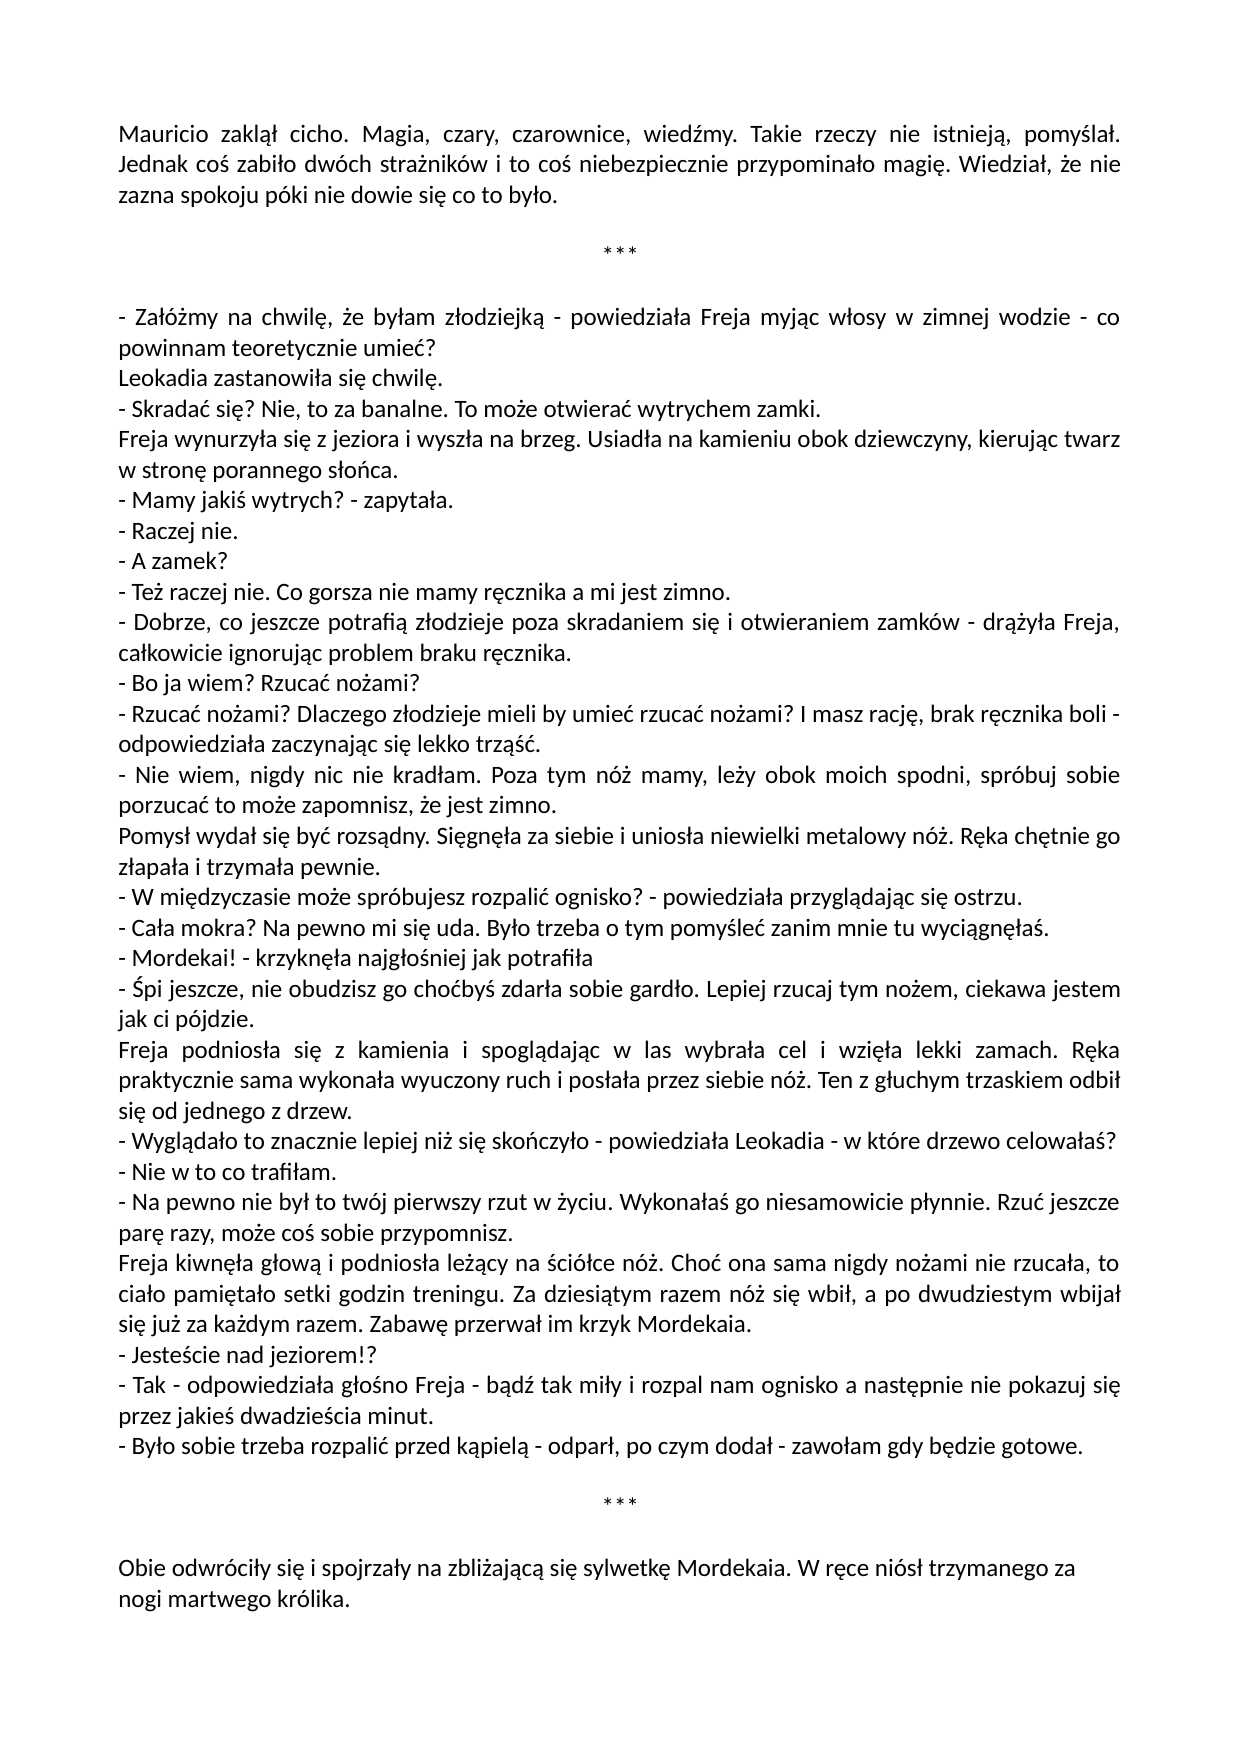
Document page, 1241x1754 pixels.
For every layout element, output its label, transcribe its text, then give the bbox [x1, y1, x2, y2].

text - Śpi jeszcze, nie obudzisz go choćbyś zdarła sobie gardło. Lepiej rzucaj tym nożem, ciekawa jestem jak ci pójdzie. [118, 973, 1122, 1034]
text - Dobrze, co jeszcze potrafią złodzieje poza skradaniem się i otwieraniem zamków - drążyła Freja, całkowicie ignorując problem braku ręcznika. [118, 606, 1122, 667]
text - Nie wiem, nigdy nic nie kradłam. Poza tym nóż mamy, leży obok moich spodni, spróbuj sobie porzucać to może zapomnisz, że jest zimno. [118, 759, 1122, 820]
text Mauricio zaklął cicho. Magia, czary, czarownice, wiedźmy. Takie rzeczy nie istnieją, pomyślał. Jednak coś zabiło dwóch strażników i to coś niebezpiecznie przypominało magię. Wiedział, że nie zazna spokoju póki nie dowie się co to było. [118, 118, 1122, 210]
text Freja wynurzyła się z jeziora i wyszła na brzeg. Usiadła na kamieniu obok dziewczyny, kierując twarz w stronę porannego słońca. [118, 423, 1122, 484]
text - Na pewno nie był to twój pierwszy rzut w życiu. Wykonałaś go niesamowicie płynnie. Rzuć jeszcze parę razy, może coś sobie przypomnisz. [118, 1186, 1122, 1247]
text - Skradać się? Nie, to za banalne. To może otwierać wytrychem zamki. [118, 393, 1122, 423]
text - W międzyczasie może spróbujesz rozpalić ognisko? - powiedziała przyglądając się ostrzu. [118, 881, 1122, 912]
text Freja kiwnęła głową i podniosła leżący na ściółce nóż. Choć ona sama nigdy nożami nie rzucała, to ciało pamiętało setki godzin treningu. Za dziesiątym razem nóż się wbił, a po dwudziestym wbijał się już za każdym razem. Zabawę przerwał im krzyk Mordekaia. [118, 1247, 1122, 1339]
text - Mamy jakiś wytrych? - zapytała. [118, 484, 1122, 515]
text - Rzucać nożami? Dlaczego złodzieje mieli by umieć rzucać nożami? I masz rację, brak ręcznika boli - odpowiedziała zaczynając się lekko trząść. [118, 698, 1122, 759]
text - A zamek? [118, 545, 1122, 576]
text - Było sobie trzeba rozpalić przed kąpielą - odparł, po czym dodał - zawołam gdy będzie gotowe. [118, 1431, 1122, 1461]
text - Też raczej nie. Co gorsza nie mamy ręcznika a mi jest zimno. [118, 576, 1122, 606]
text - Nie w to co trafiłam. [118, 1156, 1122, 1186]
text - Bo ja wiem? Rzucać nożami? [118, 667, 1122, 698]
text Freja podniosła się z kamienia i spoglądając w las wybrała cel i wzięła lekki zamach. Ręka praktycznie sama wykonała wyuczony ruch i posłała przez siebie nóż. Ten z głuchym trzaskiem odbił się od jednego z drzew. [118, 1034, 1122, 1125]
text *** [118, 1492, 1122, 1522]
text Leokadia zastanowiła się chwilę. [118, 362, 1122, 393]
text Obie odwróciły się i spojrzały na zbliżającą się sylwetkę Mordekaia. W ręce niósł trzymanego za nogi martwego królika. [118, 1553, 1122, 1614]
text - Jesteście nad jeziorem!? [118, 1339, 1122, 1369]
text - Raczej nie. [118, 515, 1122, 545]
text *** [118, 240, 1122, 271]
text - Załóżmy na chwilę, że byłam złodziejką - powiedziała Freja myjąc włosy w zimnej wodzie - co powinnam teoretycznie umieć? [118, 301, 1122, 362]
text - Cała mokra? Na pewno mi się uda. Było trzeba o tym pomyśleć zanim mnie tu wyciągnęłaś. [118, 912, 1122, 942]
text - Tak - odpowiedziała głośno Freja - bądź tak miły i rozpal nam ognisko a następnie nie pokazuj się przez jakieś dwadzieścia minut. [118, 1369, 1122, 1431]
text Pomysł wydał się być rozsądny. Sięgnęła za siebie i uniosła niewielki metalowy nóż. Ręka chętnie go złapała i trzymała pewnie. [118, 820, 1122, 881]
text - Mordekai! - krzyknęła najgłośniej jak potrafiła [118, 942, 1122, 973]
text - Wyglądało to znacznie lepiej niż się skończyło - powiedziała Leokadia - w które drzewo celowałaś? [118, 1125, 1122, 1156]
